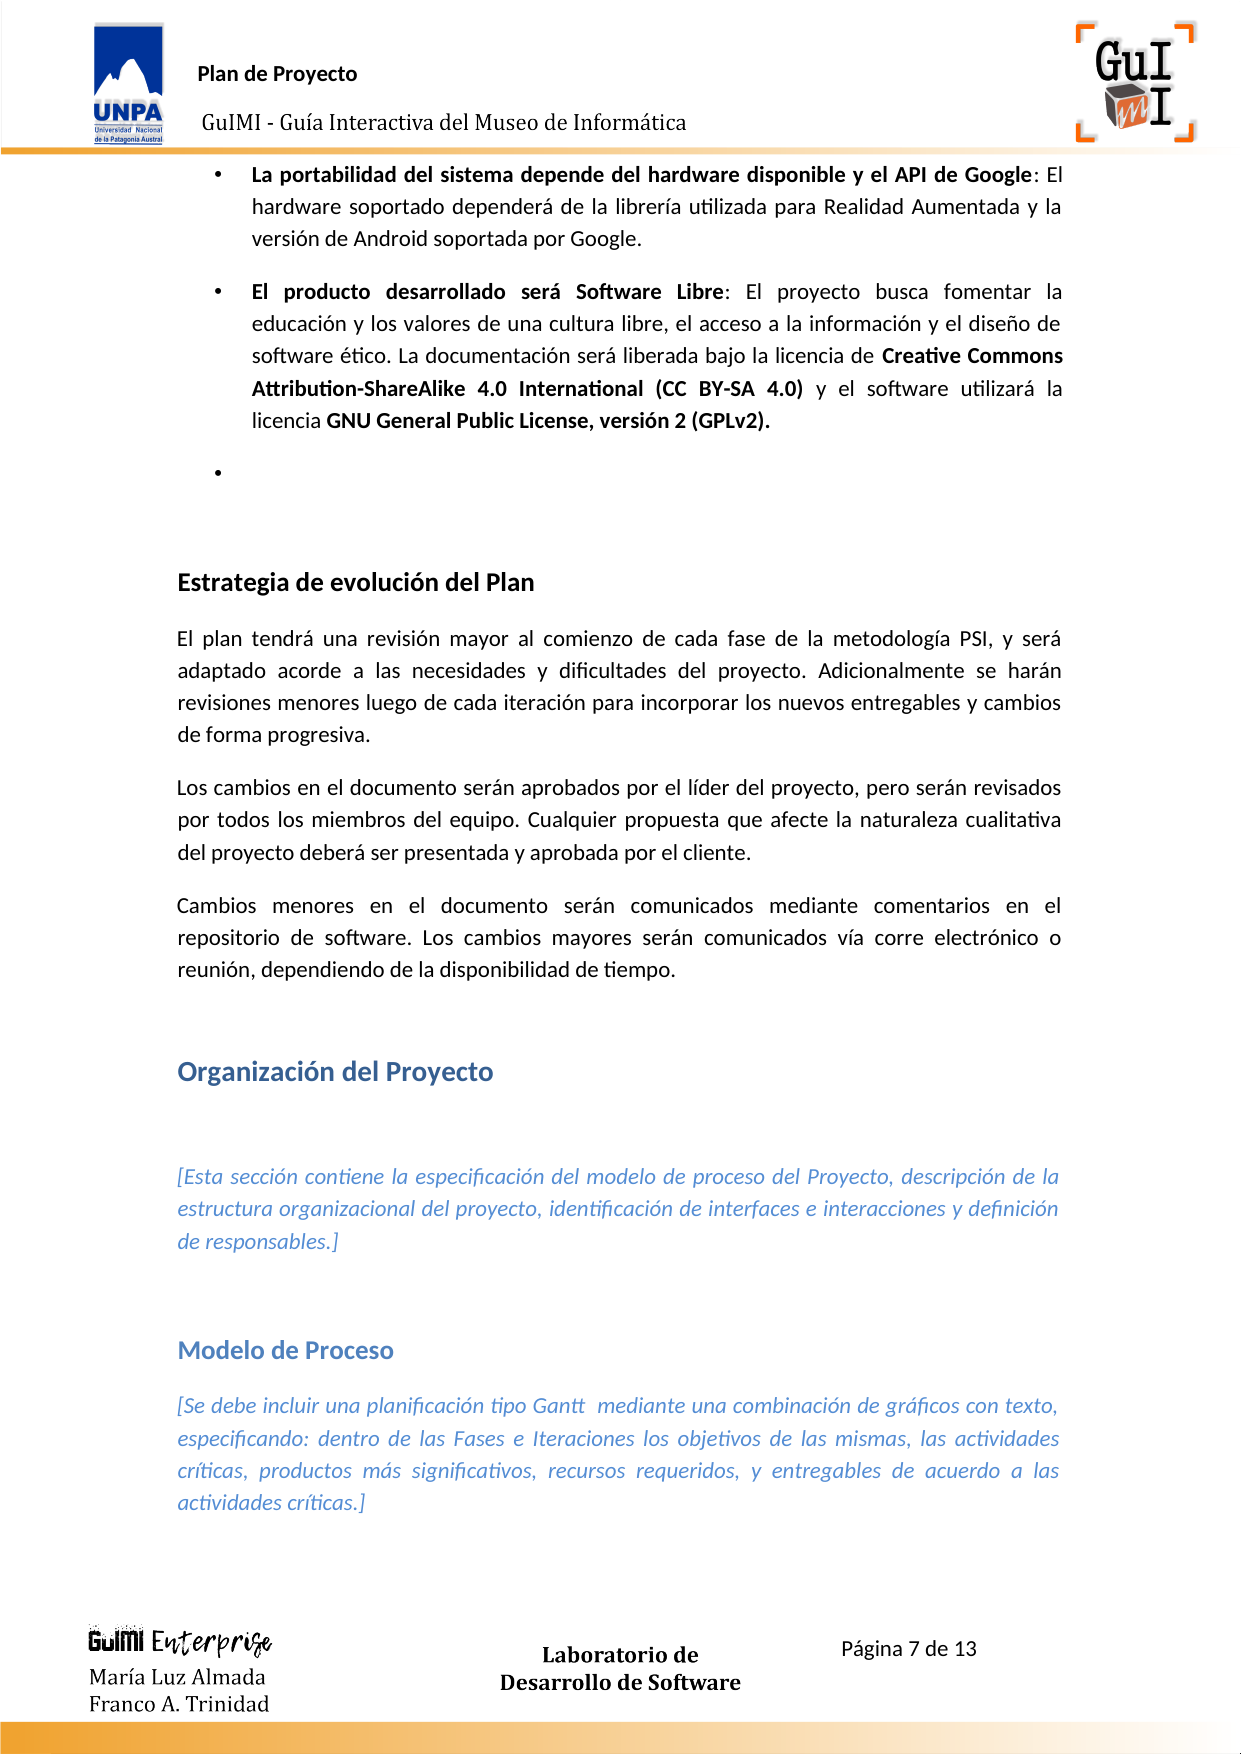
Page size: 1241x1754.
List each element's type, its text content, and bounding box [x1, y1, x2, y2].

text [Esta sección contiene la especificación del modelo de proceso del Proyecto, descripción de la estructura organizacional del proyecto, identificación de interfaces e interacciones y definición de responsables.] [177, 1162, 1063, 1255]
text Los cambios en el documento serán aprobados por el líder del proyecto, pero serán revisados por todos los miembros del equipo. Cualquier propuesta que afecte la naturaleza cualitativa del proyecto deberá ser presentada y aprobada por el cliente. [177, 773, 1063, 866]
text Modelo de Proceso [177, 1333, 1063, 1366]
text [Se debe incluir una planificación tipo Gantt mediante una combinación de gráficos con texto, especificando: dentro de las Fases e Iteraciones los objetivos de las mismas, las actividades críticas, productos más significativos, recursos requeridos, y entregables de acuerdo a las actividades críticas.] [177, 1392, 1063, 1516]
text Organización del Proyecto [177, 1053, 1063, 1088]
list El producto desarrollado será Software Libre: El proyecto busca fomentar la educación y los valores de una cultura libre, el acceso a la información y el diseño de software ético. La documentación será liberada bajo la licencia de Creative Commons Attribution-ShareAlike 4.0 International (CC BY-SA 4.0) y el software utilizará la licencia GNU General Public License, versión 2 (GPLv2). [214, 277, 1063, 434]
text Cambios menores en el documento serán comunicados mediante comentarios en el repositorio de software. Los cambios mayores serán comunicados vía corre electrónico o reunión, dependiendo de la disponibilidad de tiempo. [177, 891, 1063, 983]
picture [0, 0, 1241, 155]
text Estrategia de evolución del Plan [177, 565, 1063, 598]
text El plan tendrá una revisión mayor al comienzo de cada fase de la metodología PSI, y será adaptado acorde a las necesidades y dificultades del proyecto. Adicionalmente se harán revisiones menores luego de cada iteración para incorporar los nuevos entregables y cambios de forma progresiva. [177, 624, 1063, 748]
list La portabilidad del sistema depende del hardware disponible y el API de Google: El hardware soportado dependerá de la librería utilizada para Realidad Aumentada y la versión de Android soportada por Google. [214, 160, 1063, 252]
picture [0, 1613, 1241, 1754]
